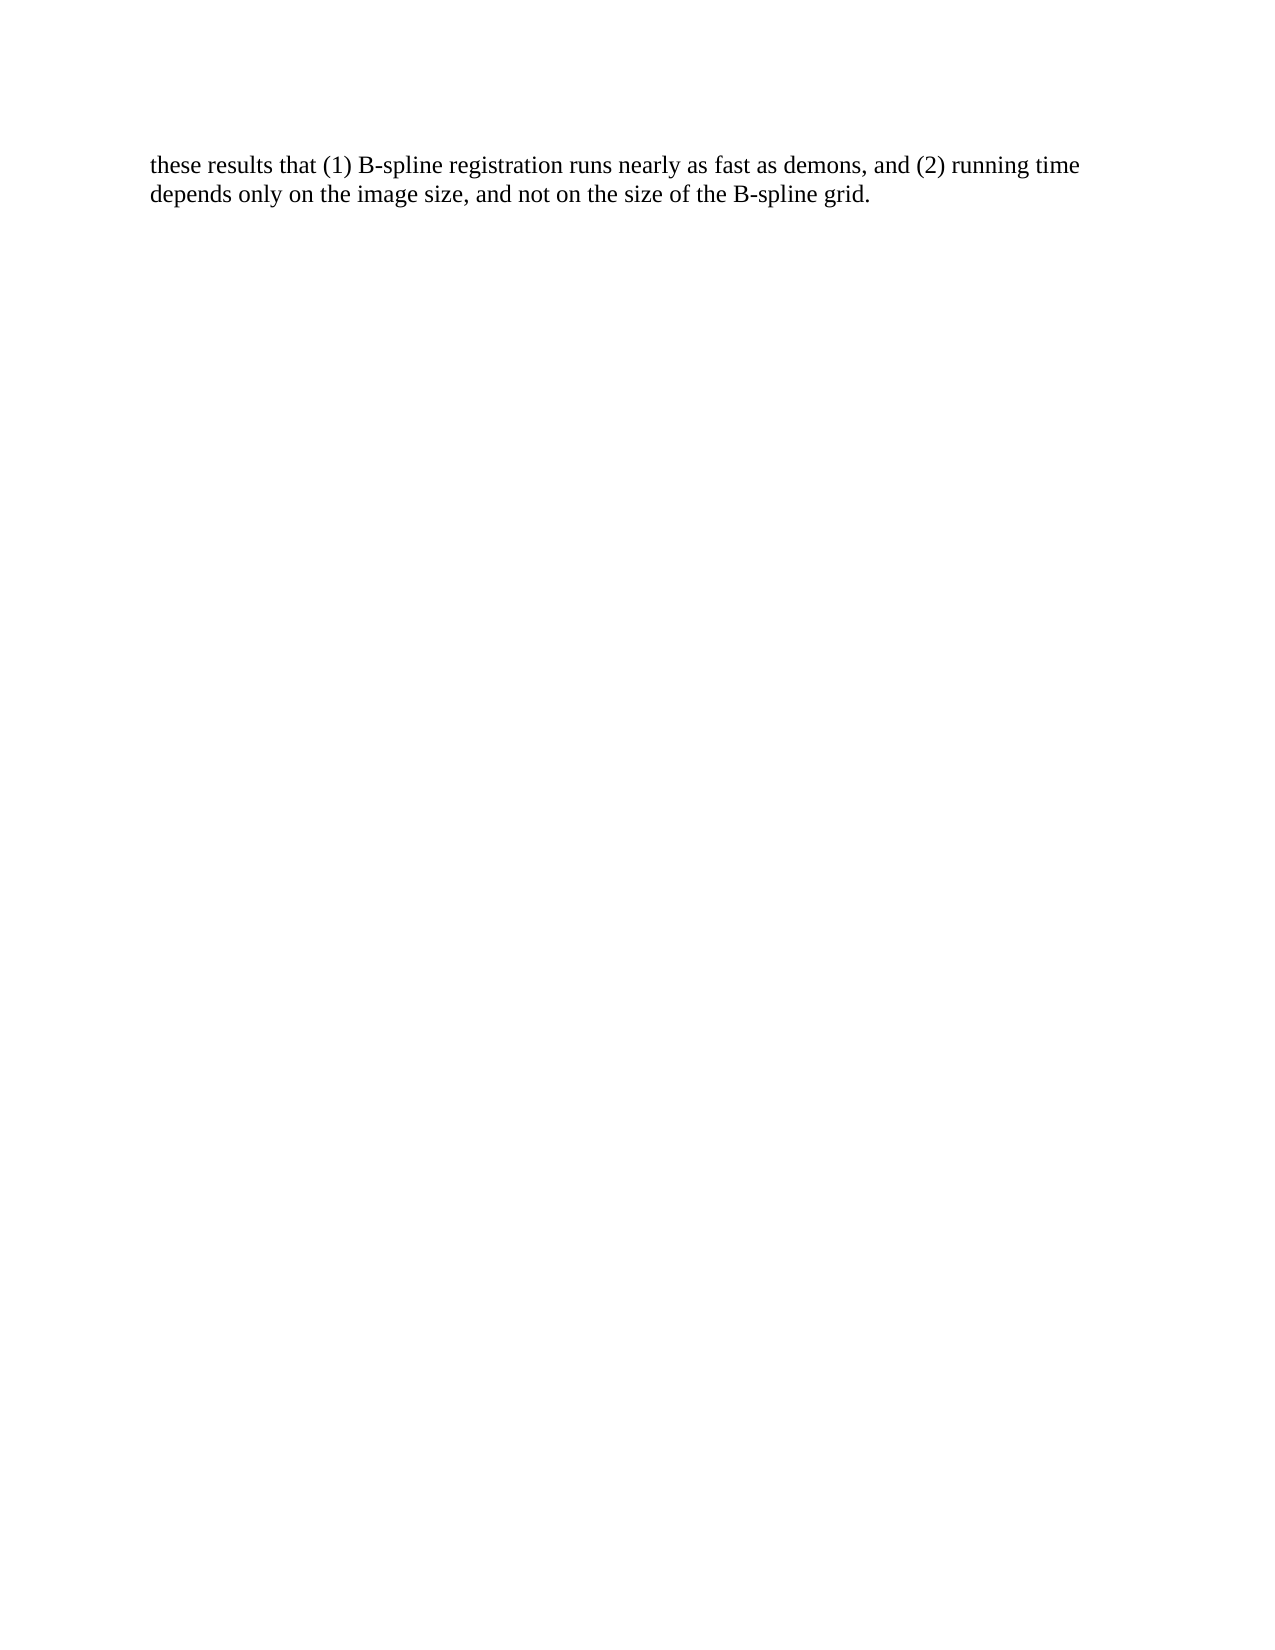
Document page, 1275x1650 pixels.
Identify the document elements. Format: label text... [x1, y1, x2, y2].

text these results that (1) B-spline registration runs nearly as fast as demons, and (2) running time depends only on the image size, and not on the size of the B-spline grid. [150, 150, 1125, 207]
